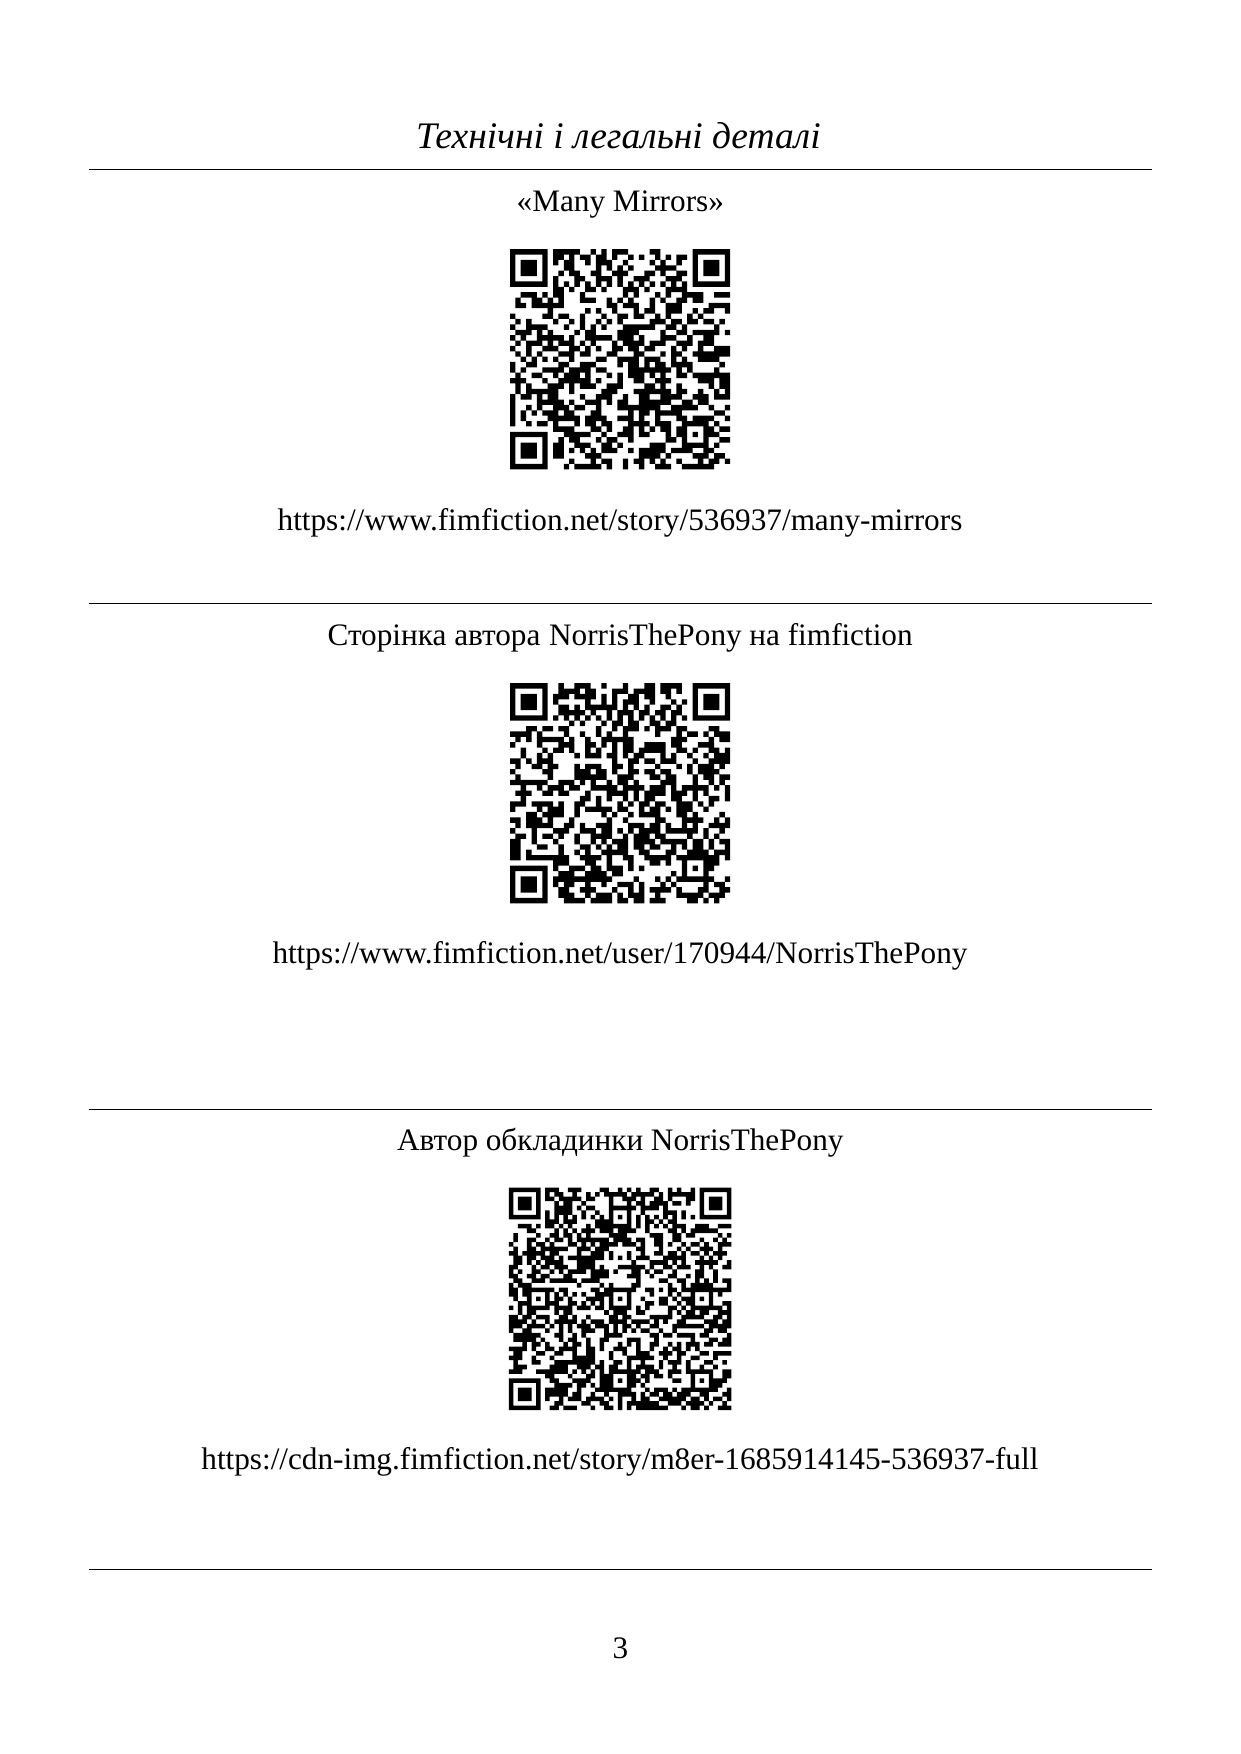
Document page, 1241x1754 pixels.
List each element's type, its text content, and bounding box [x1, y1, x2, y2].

table_header «Many Mirrors» [89, 170, 1152, 229]
table_cell https://cdn-img.fimfiction.net/story/m8er-1685914145-536937-full [89, 1429, 1152, 1569]
table_cell [89, 664, 1152, 923]
table_cell https://www.fimfiction.net/story/536937/many-mirrors [89, 489, 1152, 603]
table_cell [89, 1169, 1152, 1429]
table_cell [89, 230, 1152, 489]
table_cell https://www.fimfiction.net/user/170944/NorrisThePony [89, 923, 1152, 1109]
table_cell Сторінка автора NorrisThePony на fimfiction [89, 604, 1152, 663]
table_cell Автор обкладинки NorrisThePony [89, 1110, 1152, 1169]
subtitle Технічні і легальні деталі [88, 113, 1152, 157]
